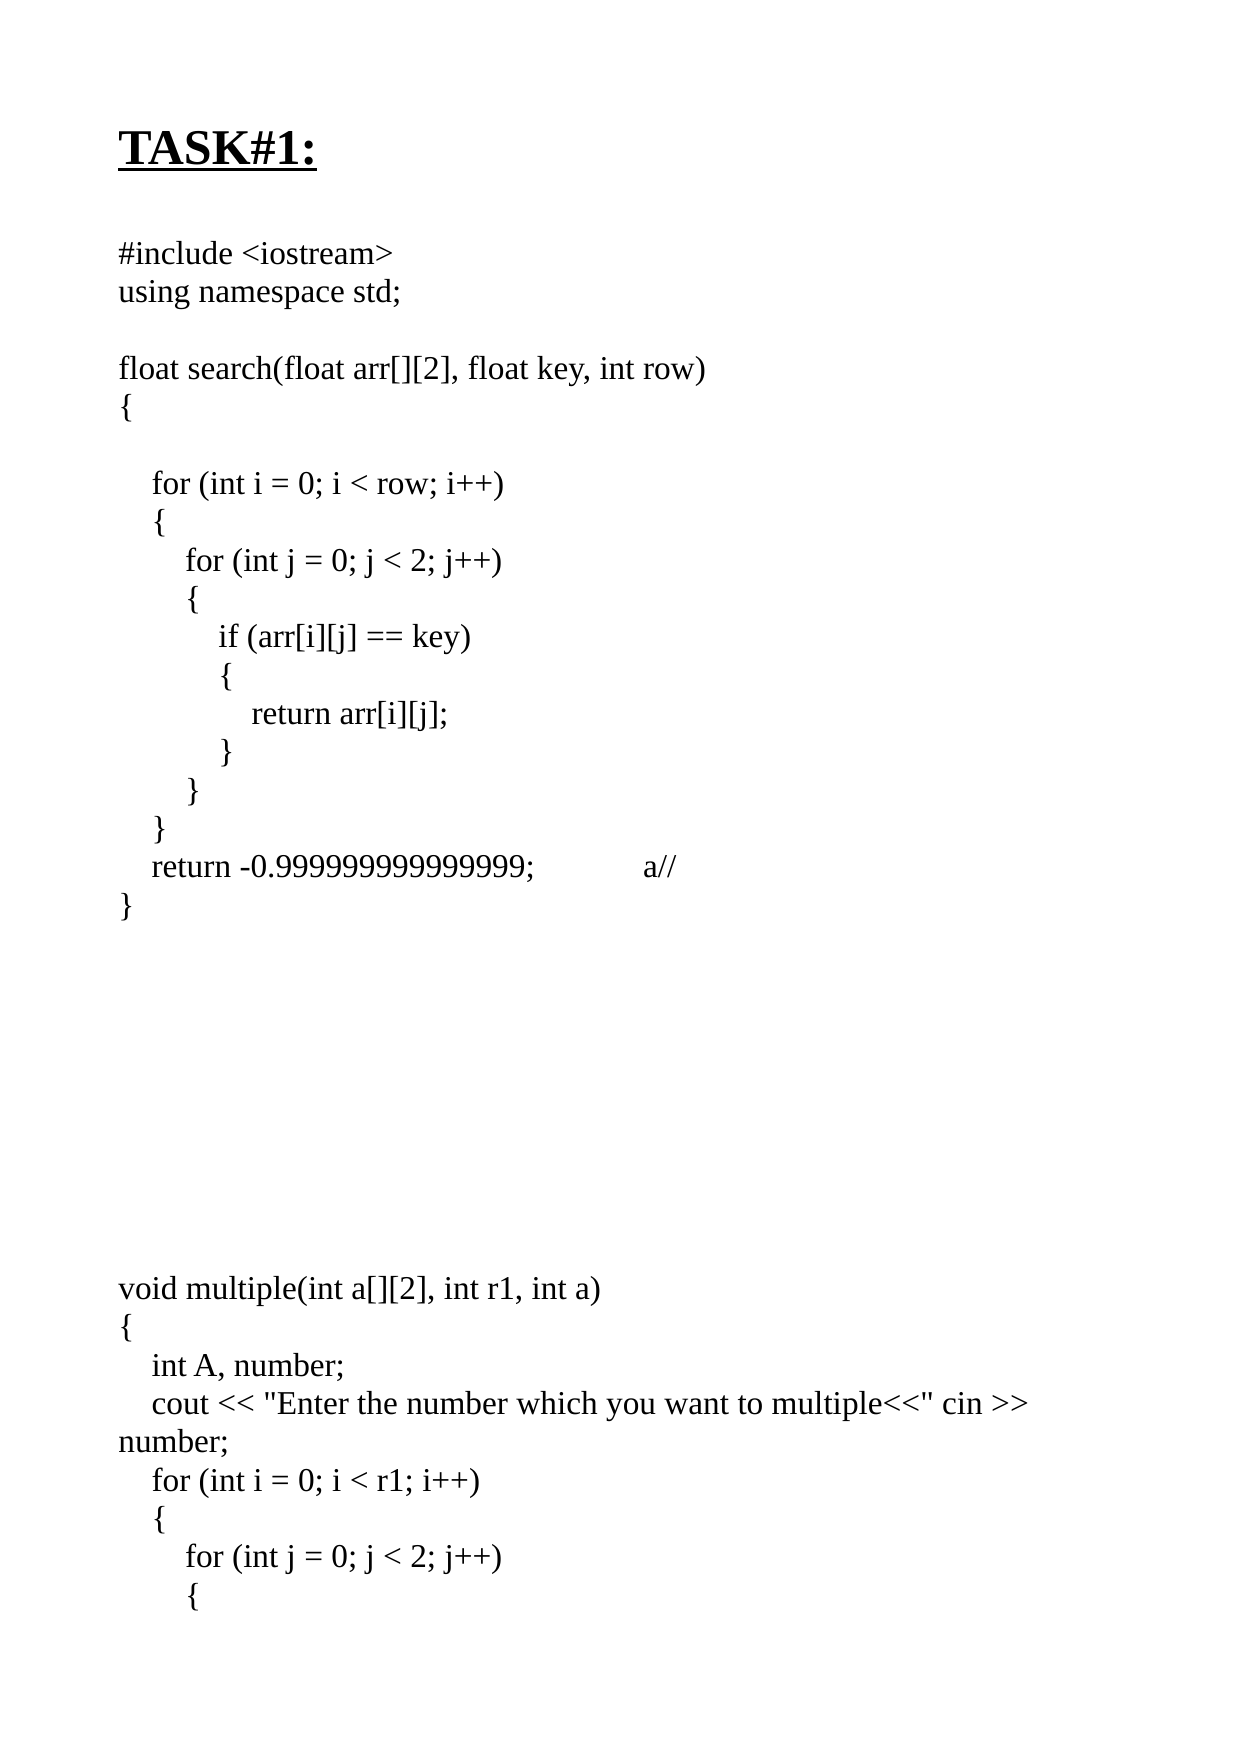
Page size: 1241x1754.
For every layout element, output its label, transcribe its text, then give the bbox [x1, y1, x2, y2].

text TASK#1: [118, 118, 1122, 176]
text { [118, 386, 1122, 425]
text for (int i = 0; i < row; i++) [118, 463, 1122, 501]
text return -0.999999999999999; a// [118, 846, 1122, 885]
text cout << "Enter the number which you want to multiple<<" cin >> number; [118, 1383, 1122, 1460]
text using namespace std; [118, 271, 1122, 310]
text void multiple(int a[][2], int r1, int a) [118, 1268, 1122, 1306]
text } [118, 808, 1122, 846]
text for (int j = 0; j < 2; j++) [118, 540, 1122, 578]
text { [118, 655, 1122, 693]
text for (int i = 0; i < r1; i++) [118, 1460, 1122, 1498]
text float search(float arr[][2], float key, int row) [118, 348, 1122, 386]
text } [118, 885, 1122, 923]
text if (arr[i][j] == key) [118, 616, 1122, 655]
text { [118, 501, 1122, 540]
text int A, number; [118, 1345, 1122, 1383]
text { [118, 1575, 1122, 1613]
text } [118, 770, 1122, 808]
text } [118, 731, 1122, 770]
text { [118, 1306, 1122, 1345]
text return arr[i][j]; [118, 693, 1122, 731]
text { [118, 578, 1122, 616]
text for (int j = 0; j < 2; j++) [118, 1536, 1122, 1575]
text #include <iostream> [118, 233, 1122, 271]
text { [118, 1498, 1122, 1536]
